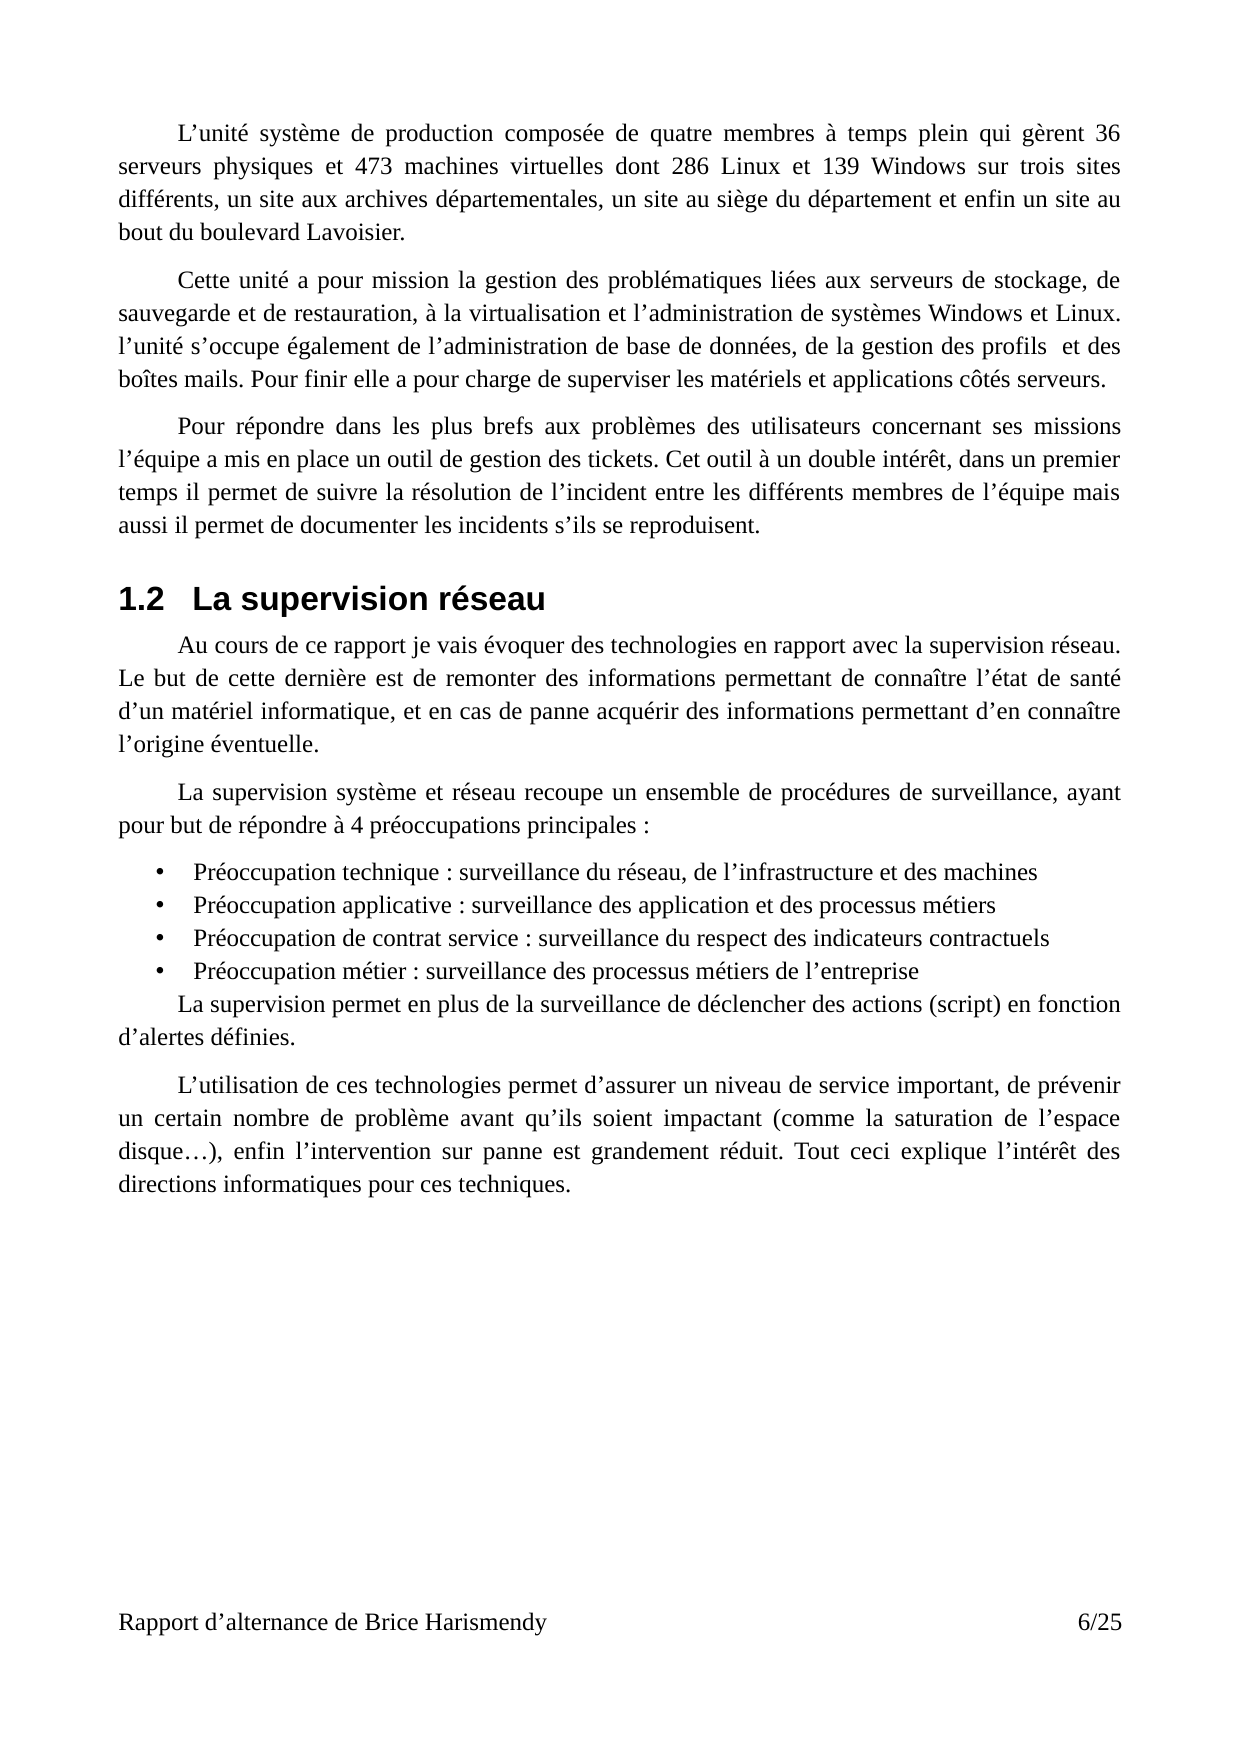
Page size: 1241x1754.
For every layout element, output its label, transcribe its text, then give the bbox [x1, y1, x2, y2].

list Préoccupation de contrat service : surveillance du respect des indicateurs contractuels [156, 923, 1122, 952]
text Pour répondre dans les plus brefs aux problèmes des utilisateurs concernant ses missions l’équipe a mis en place un outil de gestion des tickets. Cet outil à un double intérêt, dans un premier temps il permet de suivre la résolution de l’incident entre les différents membres de l’équipe mais aussi il permet de documenter les incidents s’ils se reproduisent. [118, 411, 1122, 539]
text La supervision système et réseau recoupe un ensemble de procédures de surveillance, ayant pour but de répondre à 4 préoccupations principales : [118, 777, 1122, 838]
list Préoccupation métier : surveillance des processus métiers de l’entreprise [156, 956, 1122, 985]
text L’utilisation de ces technologies permet d’assurer un niveau de service important, de prévenir un certain nombre de problème avant qu’ils soient impactant (comme la saturation de l’espace disque…), enfin l’intervention sur panne est grandement réduit. Tout ceci explique l’intérêt des directions informatiques pour ces techniques. [118, 1070, 1122, 1198]
list Préoccupation technique : surveillance du réseau, de l’infrastructure et des machines [156, 857, 1122, 886]
text Cette unité a pour mission la gestion des problématiques liées aux serveurs de stockage, de sauvegarde et de restauration, à la virtualisation et l’administration de systèmes Windows et Linux. l’unité s’occupe également de l’administration de base de données, de la gestion des profils et des boîtes mails. Pour finir elle a pour charge de superviser les matériels et applications côtés serveurs. [118, 265, 1122, 393]
list Préoccupation applicative : surveillance des application et des processus métiers [156, 890, 1122, 919]
text La supervision permet en plus de la surveillance de déclencher des actions (script) en fonction d’alertes définies. [118, 989, 1122, 1051]
subtitle La supervision réseau [118, 579, 1122, 618]
text L’unité système de production composée de quatre membres à temps plein qui gèrent 36 serveurs physiques et 473 machines virtuelles dont 286 Linux et 139 Windows sur trois sites différents, un site aux archives départementales, un site au siège du département et enfin un site au bout du boulevard Lavoisier. [118, 118, 1122, 246]
text Au cours de ce rapport je vais évoquer des technologies en rapport avec la supervision réseau. Le but de cette dernière est de remonter des informations permettant de connaître l’état de santé d’un matériel informatique, et en cas de panne acquérir des informations permettant d’en connaître l’origine éventuelle. [118, 630, 1122, 758]
